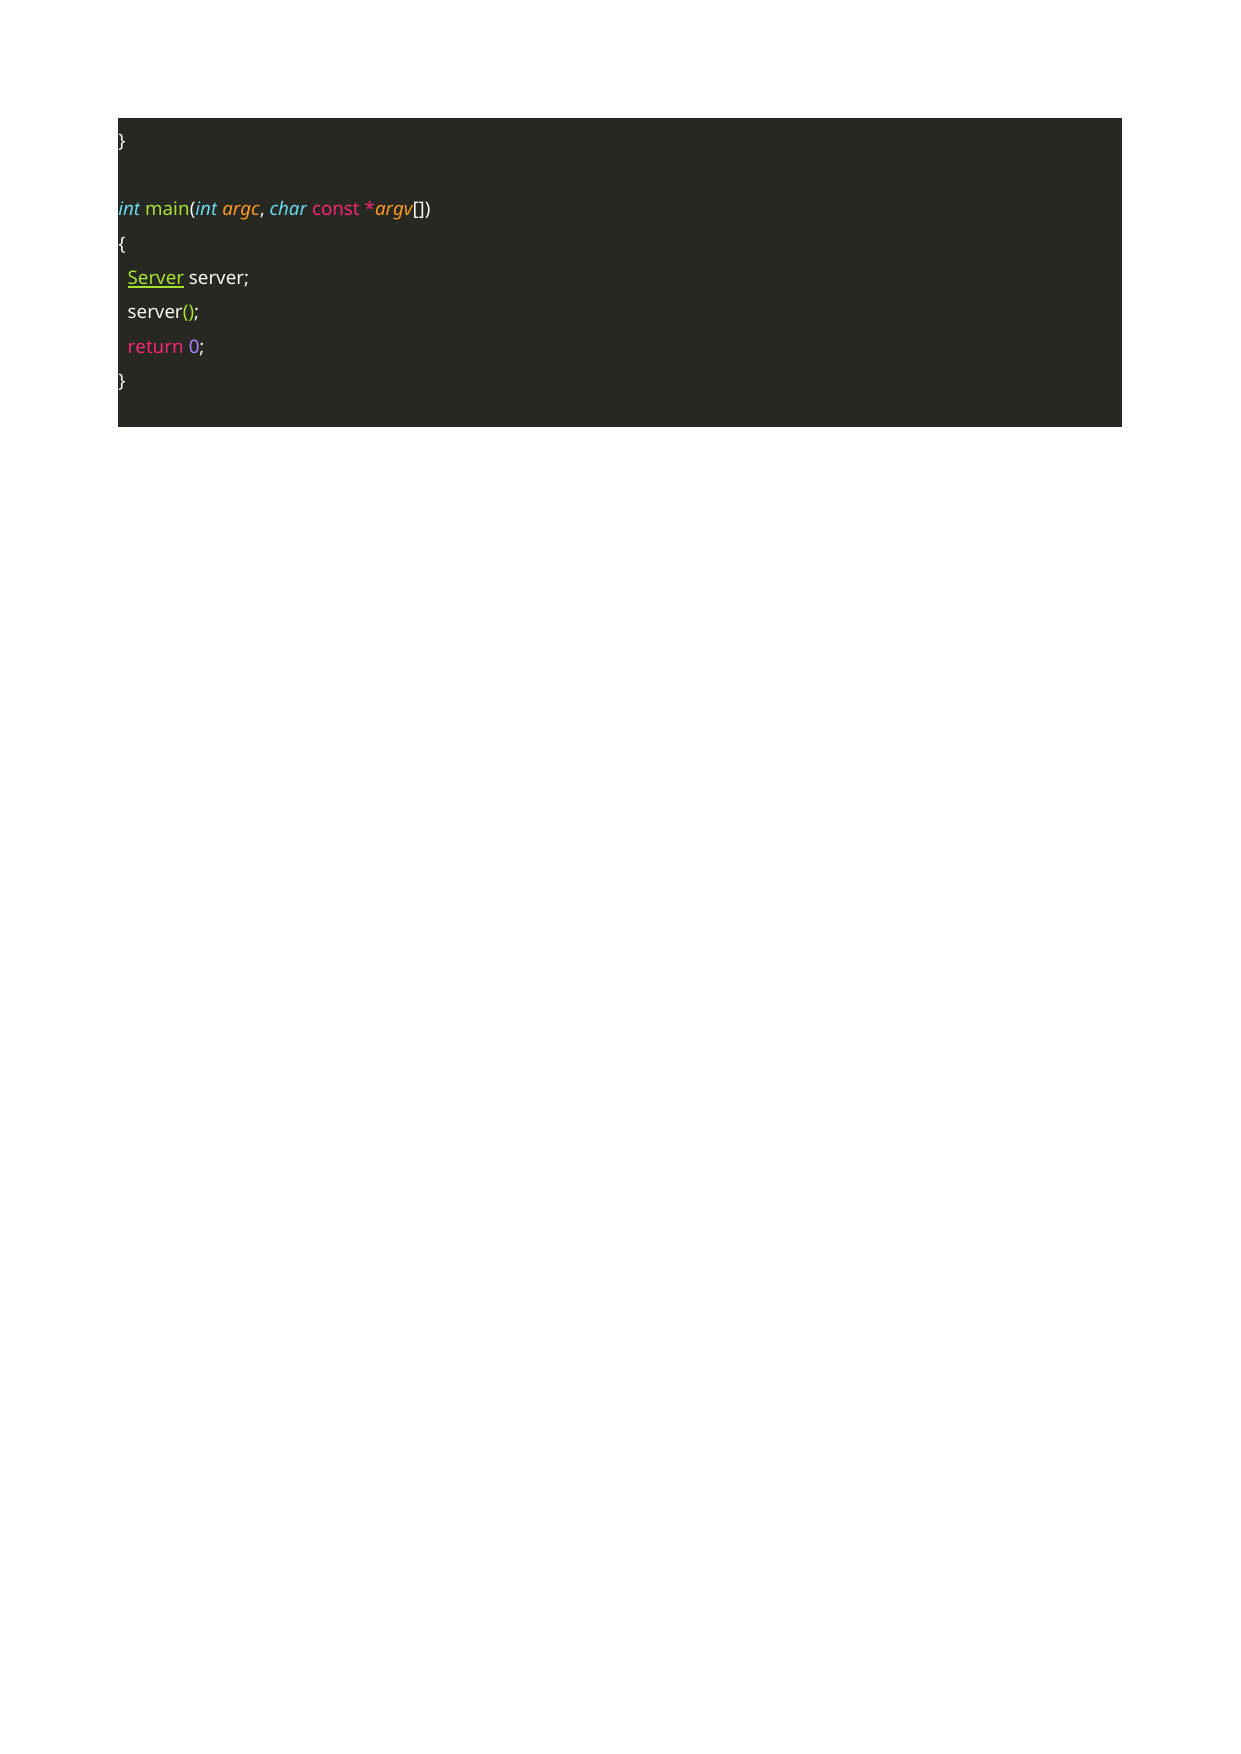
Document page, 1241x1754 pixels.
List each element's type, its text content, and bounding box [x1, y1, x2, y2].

text return 0; [118, 324, 1122, 359]
text int main(int argc, char const *argv[]) [118, 187, 1122, 221]
text } [118, 118, 1122, 152]
text Server server; [118, 256, 1122, 290]
text } [118, 359, 1122, 393]
text server(); [118, 290, 1122, 324]
text { [118, 221, 1122, 256]
